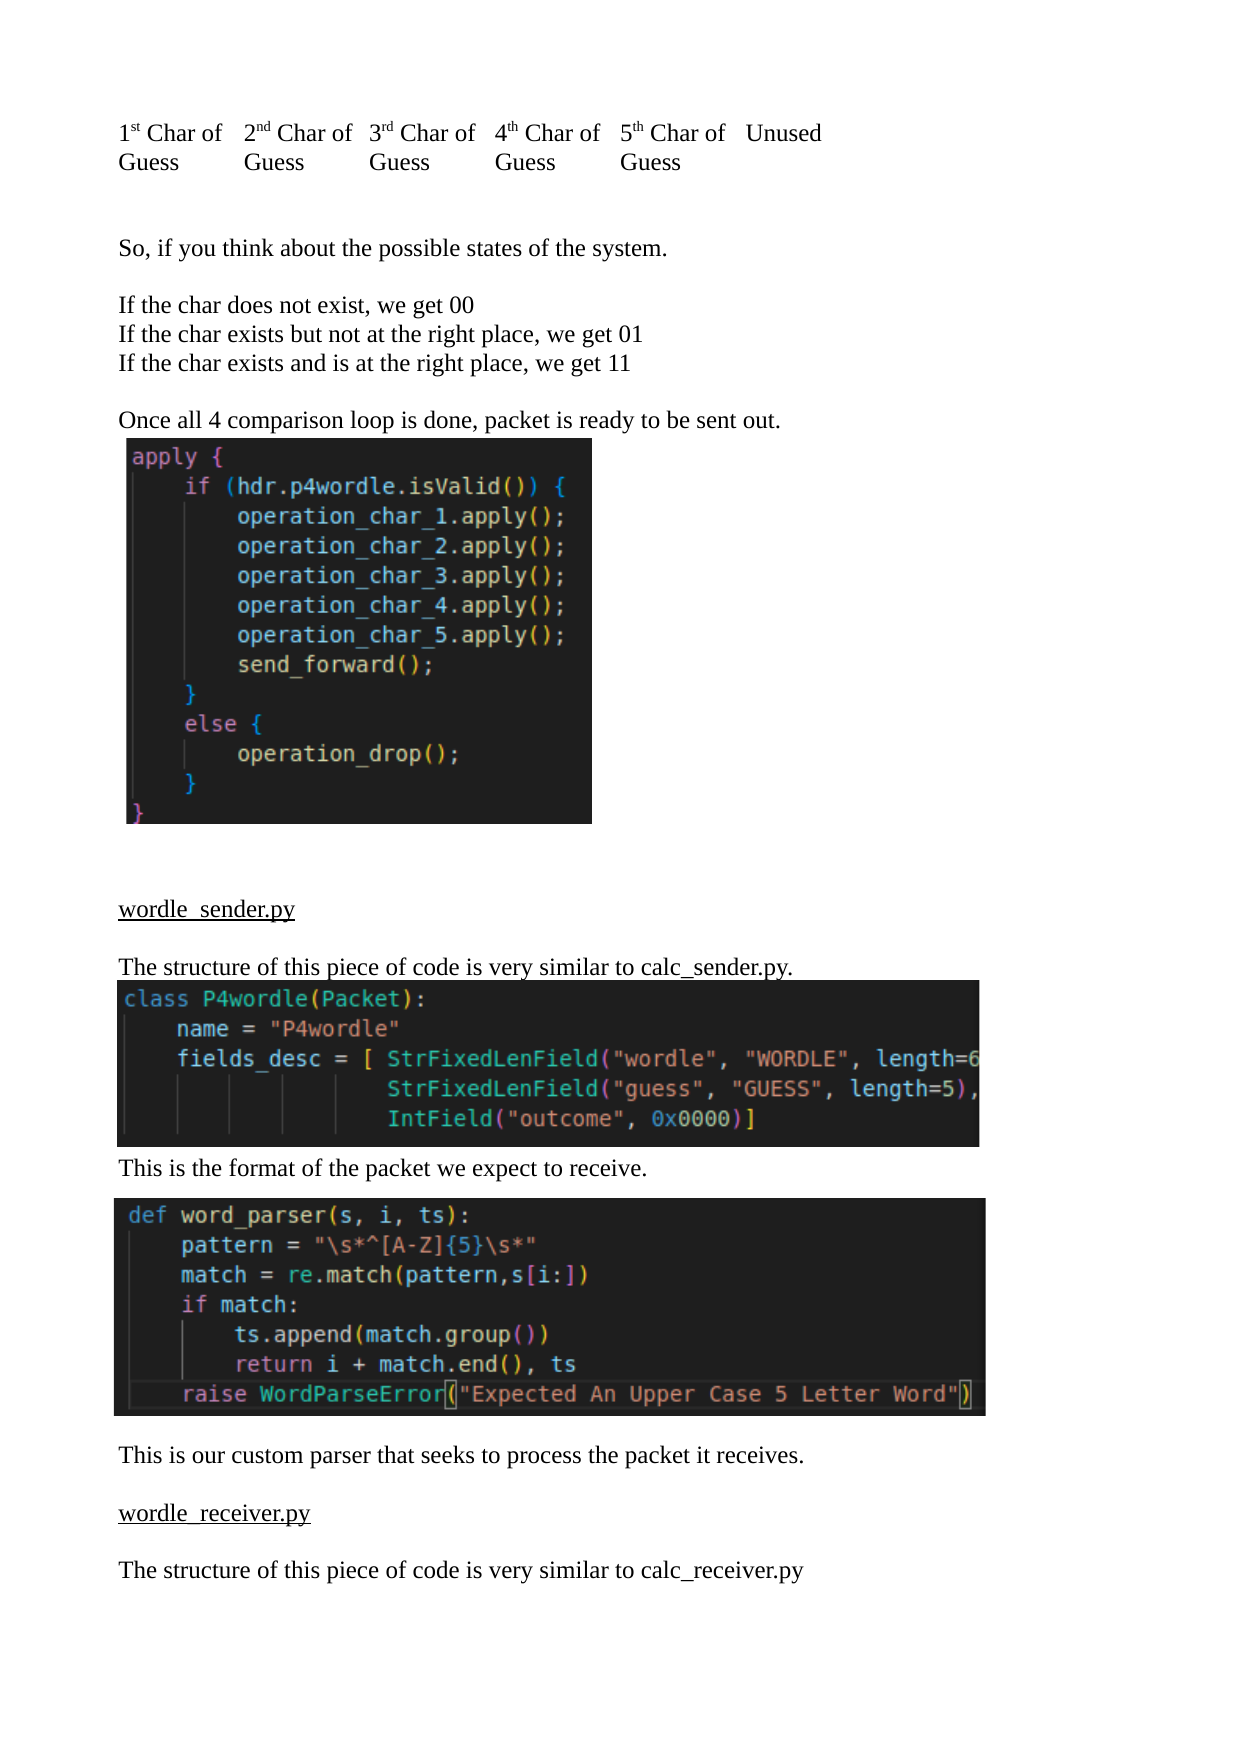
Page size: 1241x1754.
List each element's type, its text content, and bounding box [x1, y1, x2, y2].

text So, if you think about the possible states of the system. [118, 233, 1122, 262]
picture [117, 980, 980, 1147]
table_cell 5th Char of Guess [620, 118, 745, 176]
text This is our custom parser that seeks to process the packet it receives. [118, 1441, 1122, 1469]
text wordle_sender.py [118, 894, 1122, 923]
picture [113, 1198, 986, 1416]
table_cell 3rd Char of Guess [369, 118, 494, 176]
table_cell 1st Char of Guess [118, 118, 243, 176]
text If the char exists but not at the right place, we get 01 [118, 319, 1122, 348]
text The structure of this piece of code is very similar to calc_receiver.py [118, 1556, 1122, 1584]
text If the char does not exist, we get 00 [118, 291, 1122, 319]
text This is the format of the packet we expect to receive. [118, 1153, 1122, 1182]
text If the char exists and is at the right place, we get 11 [118, 348, 1122, 377]
table_cell 4th Char of Guess [495, 118, 620, 176]
table_cell Unused [745, 118, 1122, 176]
table_cell 2nd Char of Guess [244, 118, 369, 176]
text Once all 4 comparison loop is done, packet is ready to be sent out. [118, 406, 1122, 434]
text wordle_receiver.py [118, 1498, 1122, 1527]
text The structure of this piece of code is very similar to calc_sender.py. [118, 952, 1122, 981]
picture [126, 438, 592, 824]
